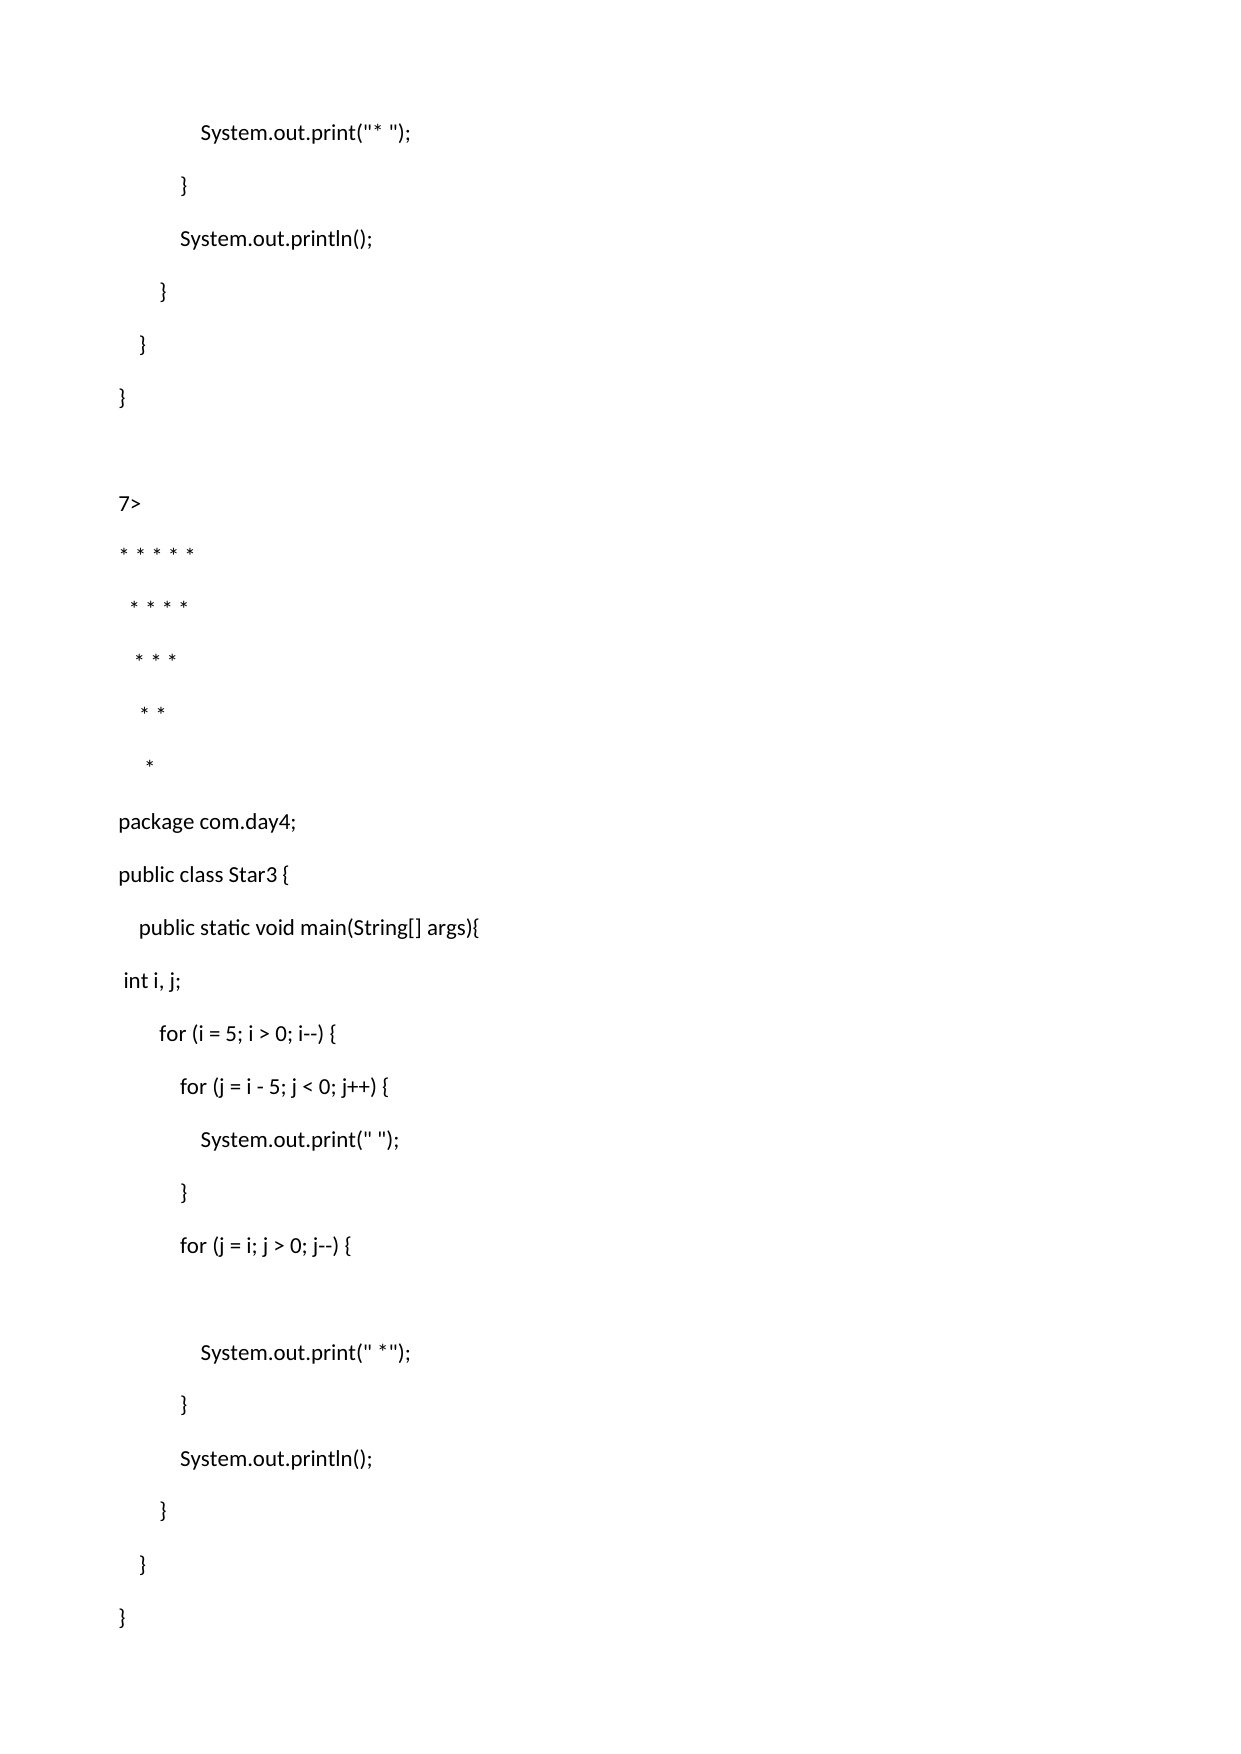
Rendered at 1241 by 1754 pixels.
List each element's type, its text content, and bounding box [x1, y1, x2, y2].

text } [118, 1603, 1122, 1631]
text * * * * * [118, 542, 1122, 570]
text } [118, 330, 1122, 358]
text System.out.println(); [118, 224, 1122, 252]
text } [118, 1391, 1122, 1419]
text public static void main(String[] args){ [118, 913, 1122, 941]
text * [118, 754, 1122, 782]
text * * [118, 701, 1122, 729]
text for (i = 5; i > 0; i--) { [118, 1019, 1122, 1047]
text for (j = i - 5; j < 0; j++) { [118, 1072, 1122, 1101]
text * * * [118, 648, 1122, 676]
text int i, j; [118, 966, 1122, 994]
text } [118, 277, 1122, 305]
text public class Star3 { [118, 860, 1122, 888]
text package com.day4; [118, 807, 1122, 835]
text for (j = i; j > 0; j--) { [118, 1232, 1122, 1259]
text } [118, 1550, 1122, 1578]
text } [118, 1497, 1122, 1525]
text } [118, 171, 1122, 199]
text 7> [118, 489, 1122, 517]
text * * * * [118, 595, 1122, 623]
text } [118, 1178, 1122, 1207]
text } [118, 383, 1122, 411]
text System.out.print("* "); [118, 118, 1122, 146]
text System.out.println(); [118, 1444, 1122, 1472]
text System.out.print(" *"); [118, 1338, 1122, 1366]
text System.out.print(" "); [118, 1126, 1122, 1153]
